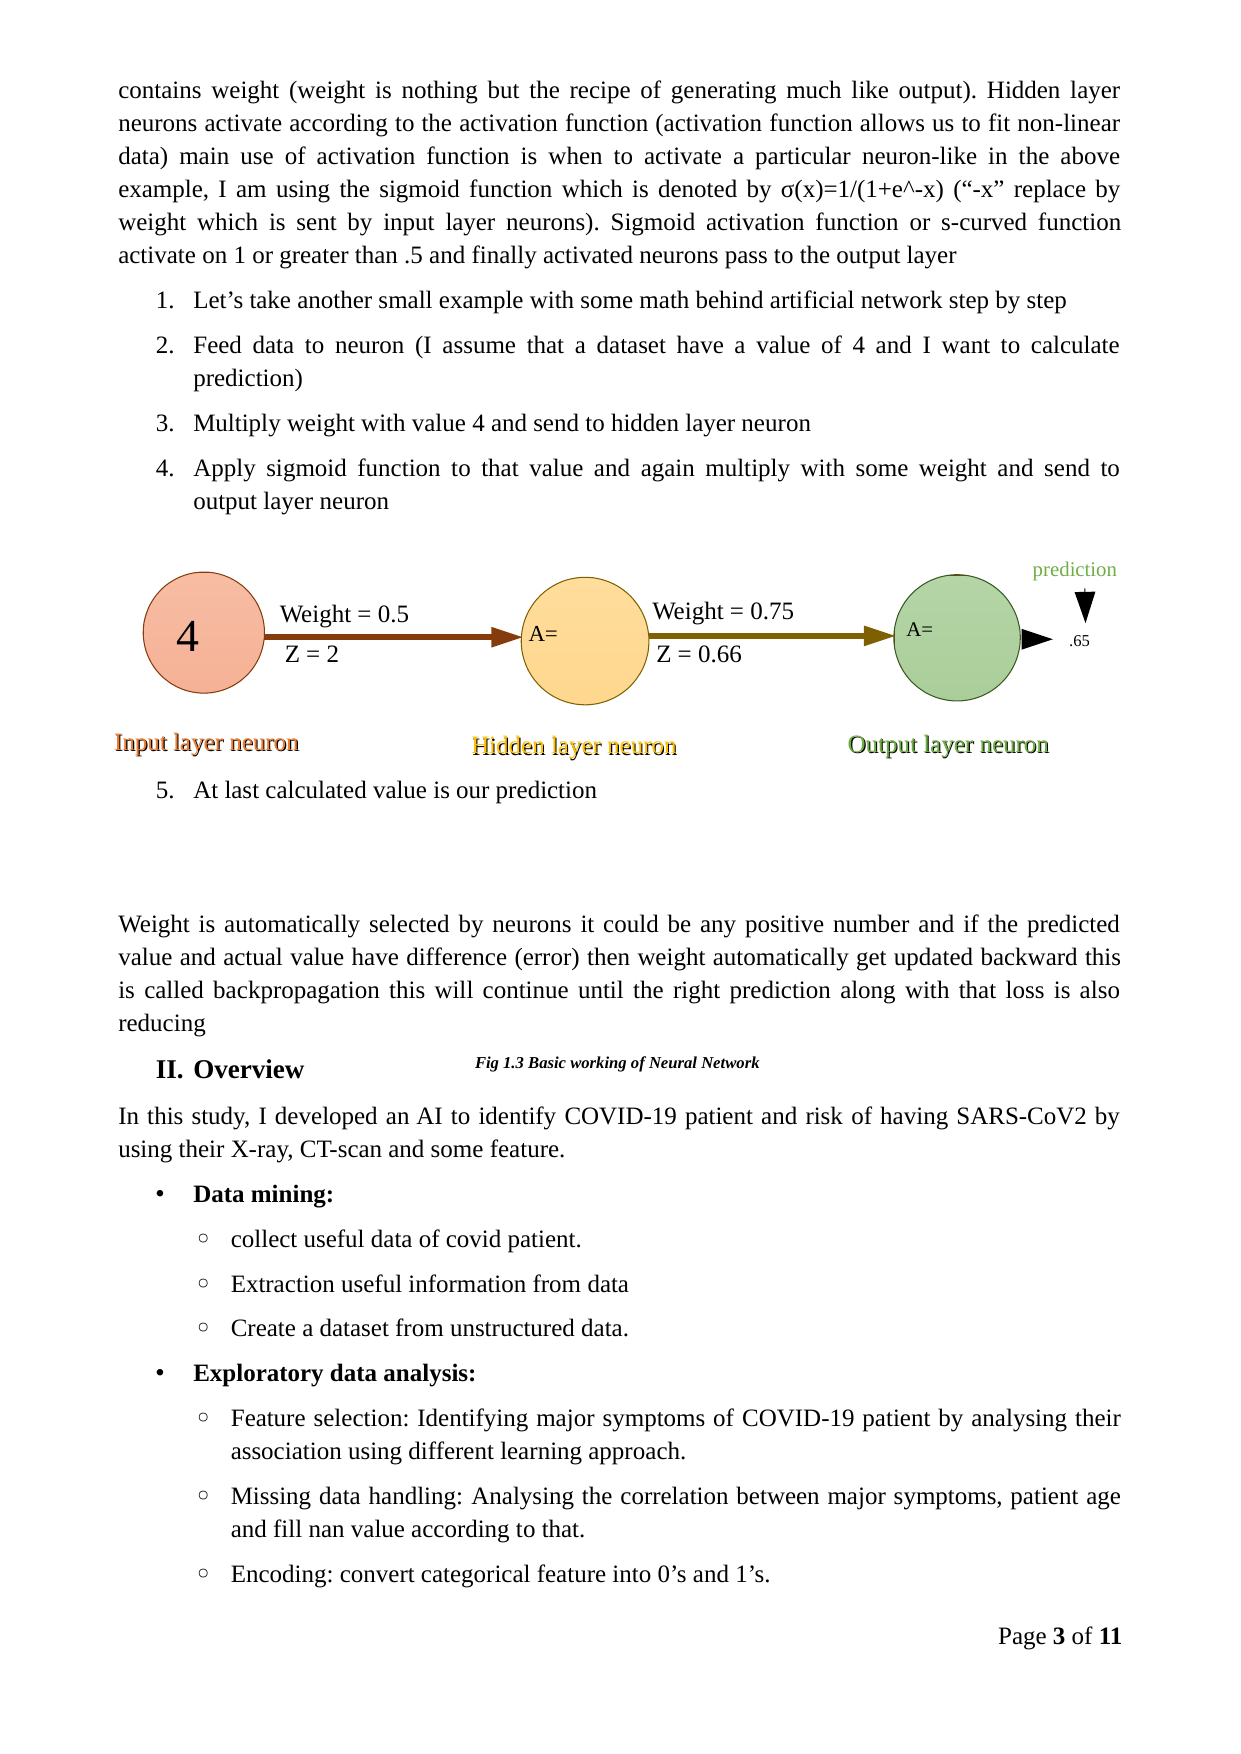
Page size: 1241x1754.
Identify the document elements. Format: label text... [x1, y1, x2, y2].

list Extraction useful information from data [193, 1269, 1122, 1297]
list Feed data to neuron (I assume that a dataset have a value of 4 and I want to calculate prediction) [156, 330, 1122, 392]
text contains weight (weight is nothing but the recipe of generating much like output). Hidden layer neurons activate according to the activation function (activation function allows us to fit non-linear data) main use of activation function is when to activate a particular neuron-like in the above example, I am using the sigmoid function which is denoted by σ(x)=1/(1+e^-x) (“-x” replace by weight which is sent by input layer neurons). Sigmoid activation function or s-curved function activate on 1 or greater than .5 and finally activated neurons pass to the output layer [118, 75, 1122, 269]
list Overview [156, 1053, 1122, 1084]
text Fig 1.3 Basic working of Neural Network [412, 1052, 824, 1072]
list Data mining: [156, 1179, 1122, 1208]
list Let’s take another small example with some math behind artificial network step by step [156, 285, 1122, 314]
list Encoding: convert categorical feature into 0’s and 1’s. [193, 1559, 1122, 1588]
list Feature selection: Identifying major symptoms of COVID-19 patient by analysing their association using different learning approach. [193, 1403, 1122, 1465]
list collect useful data of covid patient. [193, 1224, 1122, 1252]
text In this study, I developed an AI to identify COVID-19 patient and risk of having SARS-CoV2 by using their X-ray, CT-scan and some feature. [118, 1101, 1122, 1163]
list Missing data handling: Analysing the correlation between major symptoms, patient age and fill nan value according to that. [193, 1481, 1122, 1543]
list Create a dataset from unstructured data. [193, 1313, 1122, 1342]
list Multiply weight with value 4 and send to hidden layer neuron [156, 408, 1122, 437]
text Weight is automatically selected by neurons it could be any positive number and if the predicted value and actual value have difference (error) then weight automatically get updated backward this is called backpropagation this will continue until the right prediction along with that loss is also reducing [118, 909, 1122, 1037]
list At last calculated value is our prediction [156, 531, 1122, 803]
list Apply sigmoid function to that value and again multiply with some weight and send to output layer neuron [156, 453, 1122, 514]
list Exploratory data analysis: [156, 1358, 1122, 1387]
